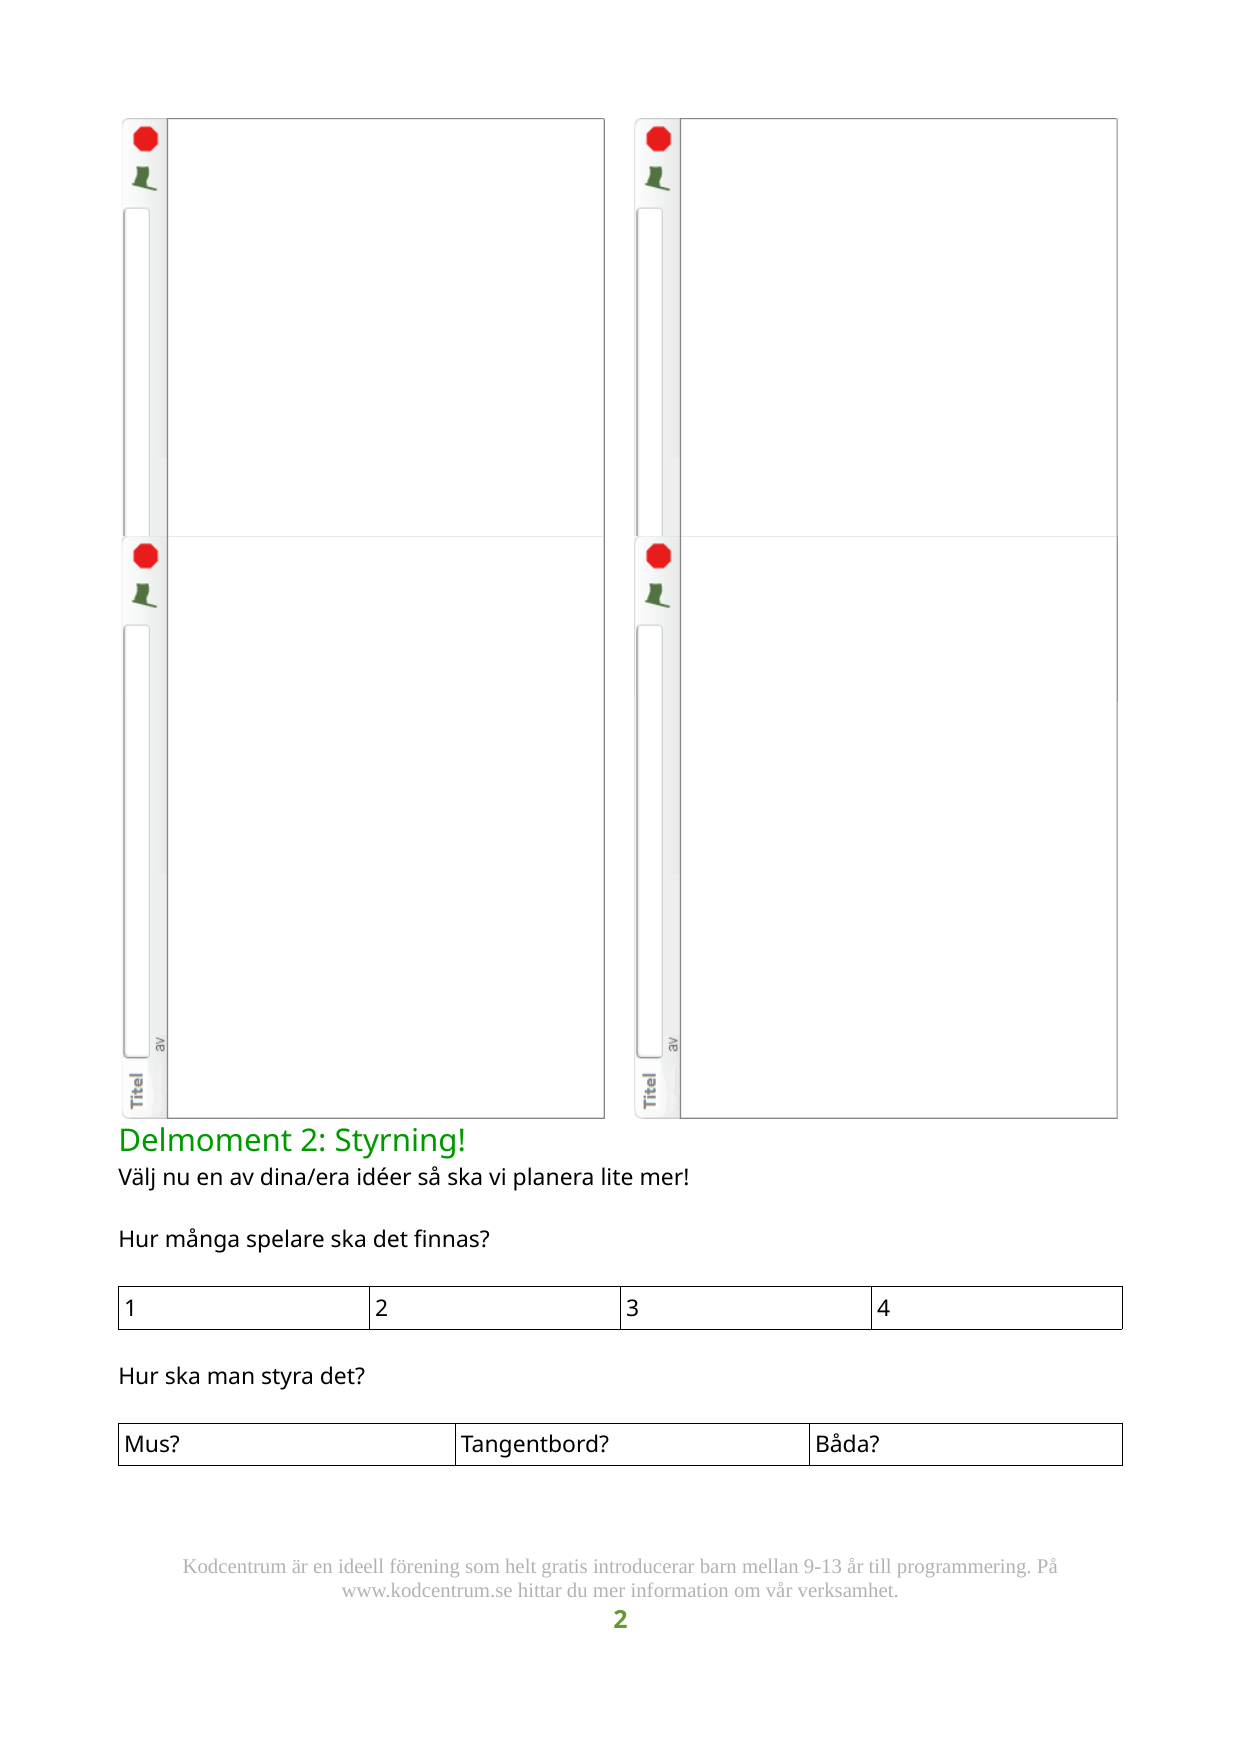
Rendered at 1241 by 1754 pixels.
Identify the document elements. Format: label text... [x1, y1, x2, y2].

table_header Tangentbord? [456, 1424, 809, 1465]
text Hur ska man styra det? [118, 1360, 1122, 1391]
text Delmoment 2: Styrning! [118, 868, 1122, 1161]
table_header 2 [370, 1287, 620, 1329]
text Välj nu en av dina/era idéer så ska vi planera lite mer! [118, 1161, 1122, 1192]
table_header Mus? [119, 1424, 455, 1465]
text Hur många spelare ska det finnas? [118, 1223, 1122, 1254]
table_header 1 [119, 1287, 369, 1329]
picture [121, 118, 605, 1119]
picture [634, 118, 1118, 1119]
table_header 4 [872, 1287, 1122, 1329]
table_header 3 [621, 1287, 871, 1329]
table_header Båda? [810, 1424, 1122, 1465]
